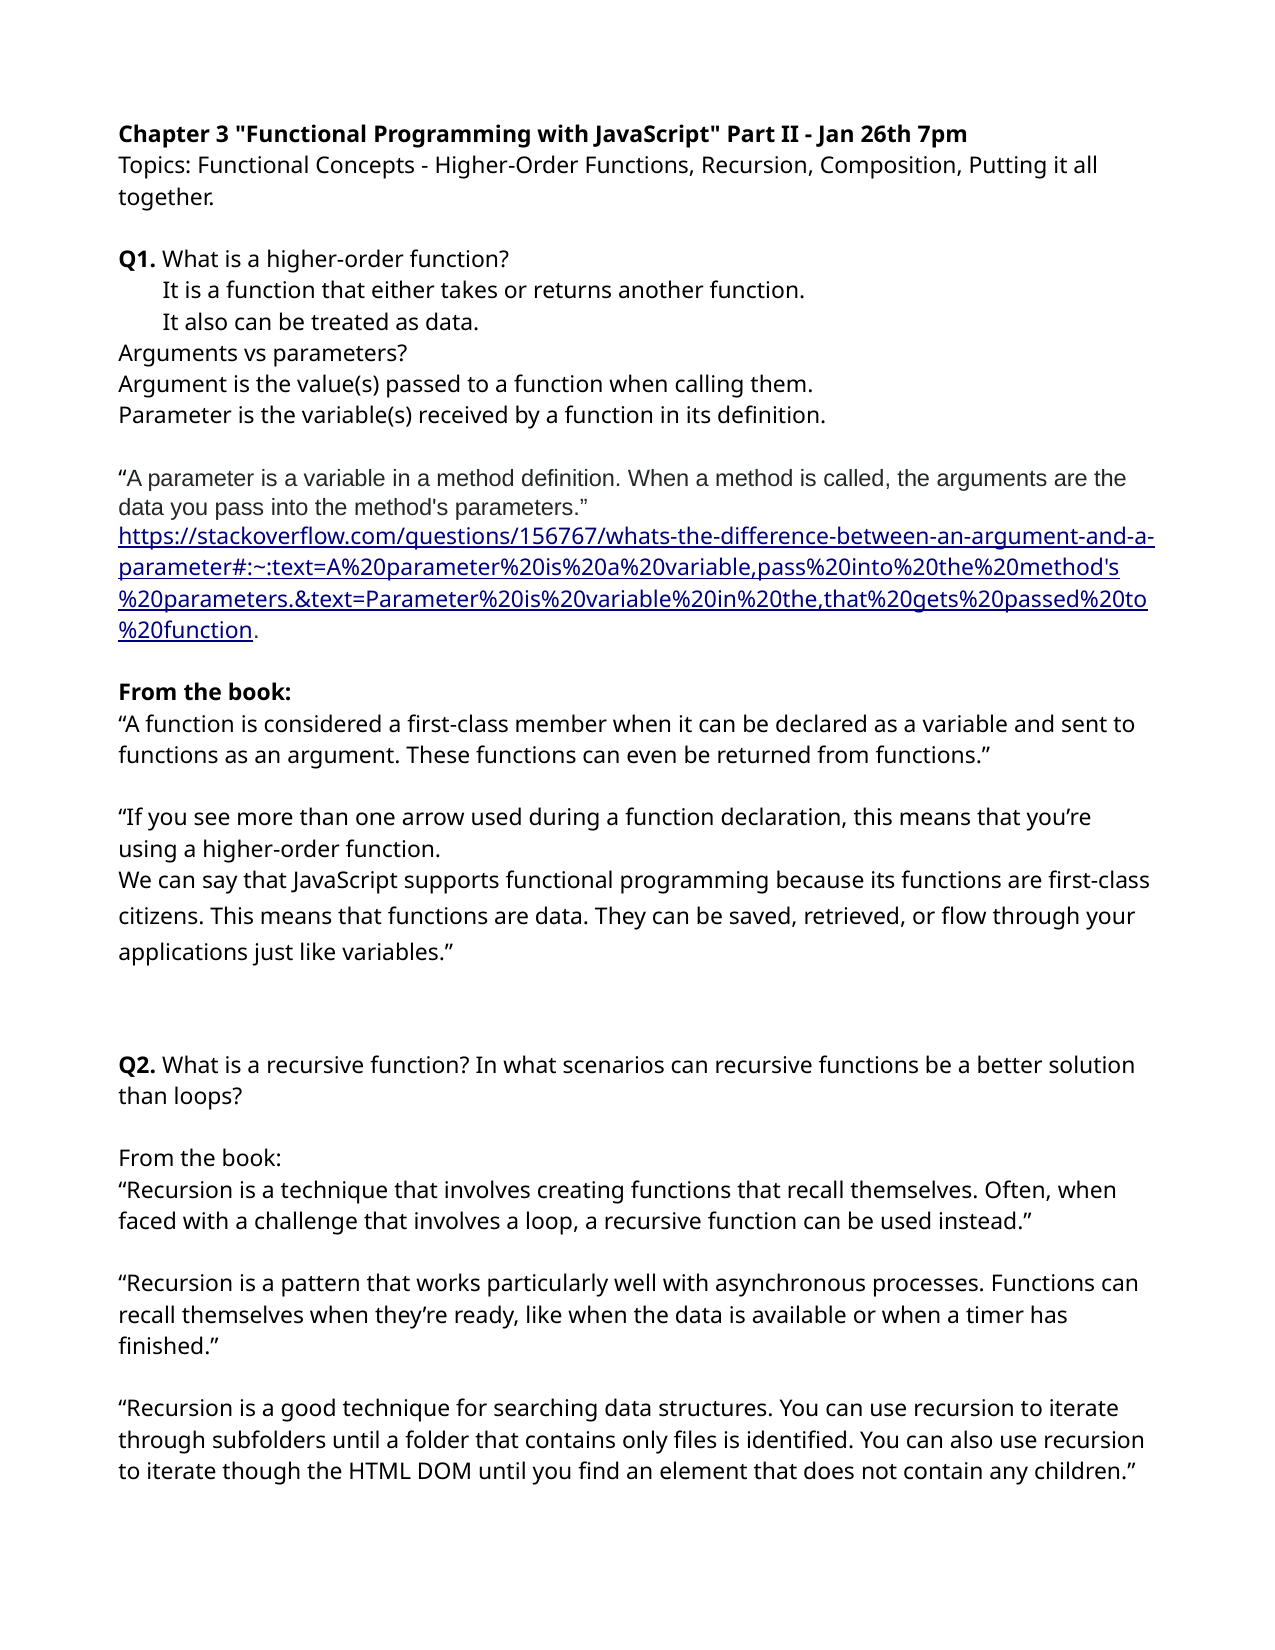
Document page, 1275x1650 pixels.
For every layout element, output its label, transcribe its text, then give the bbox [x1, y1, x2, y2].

text Parameter is the variable(s) received by a function in its definition. [118, 399, 1157, 431]
text Topics: Functional Concepts - Higher-Order Functions, Recursion, Composition, Putting it all together. [118, 149, 1157, 212]
text From the book: [118, 676, 1157, 707]
text We can say that JavaScript supports functional programming because its functions are first-class citizens. This means that functions are data. They can be saved, retrieved, or flow through your applications just like variables.” [118, 864, 1157, 967]
text From the book: [118, 1142, 1157, 1174]
text Chapter 3 "Functional Programming with JavaScript" Part II - Jan 26th 7pm [118, 118, 1157, 149]
text It is a function that either takes or returns another function. [118, 274, 1157, 306]
text “Recursion is a good technique for searching data structures. You can use recursion to iterate through subfolders until a folder that contains only files is identified. You can also use recursion to iterate though the HTML DOM until you find an element that does not contain any children.” [118, 1392, 1157, 1486]
text Q2. What is a recursive function? In what scenarios can recursive functions be a better solution than loops? [118, 1049, 1157, 1111]
text It also can be treated as data. [118, 306, 1157, 337]
text “If you see more than one arrow used during a function declaration, this means that you’re using a higher-order function. [118, 801, 1157, 864]
text Q1. What is a higher-order function? [118, 243, 1157, 274]
text Argument is the value(s) passed to a function when calling them. [118, 368, 1157, 399]
text “Recursion is a technique that involves creating functions that recall themselves. Often, when faced with a challenge that involves a loop, a recursive function can be used instead.” [118, 1174, 1157, 1236]
text “A function is considered a first-class member when it can be declared as a variable and sent to functions as an argument. These functions can even be returned from functions.” [118, 707, 1157, 770]
text https://stackoverflow.com/questions/156767/whats-the-difference-between-an-argument-and-a-parameter#:~:text=A%20parameter%20is%20a%20variable,pass%20into%20the%20method's%20parameters.&text=Parameter%20is%20variable%20in%20the,that%20gets%20passed%20to%20function. [118, 520, 1157, 645]
text “Recursion is a pattern that works particularly well with asynchronous processes. Functions can recall themselves when they’re ready, like when the data is available or when a timer has finished.” [118, 1267, 1157, 1361]
text Arguments vs parameters? [118, 337, 1157, 368]
text “A parameter is a variable in a method definition. When a method is called, the arguments are the data you pass into the method's parameters.” [118, 462, 1157, 520]
